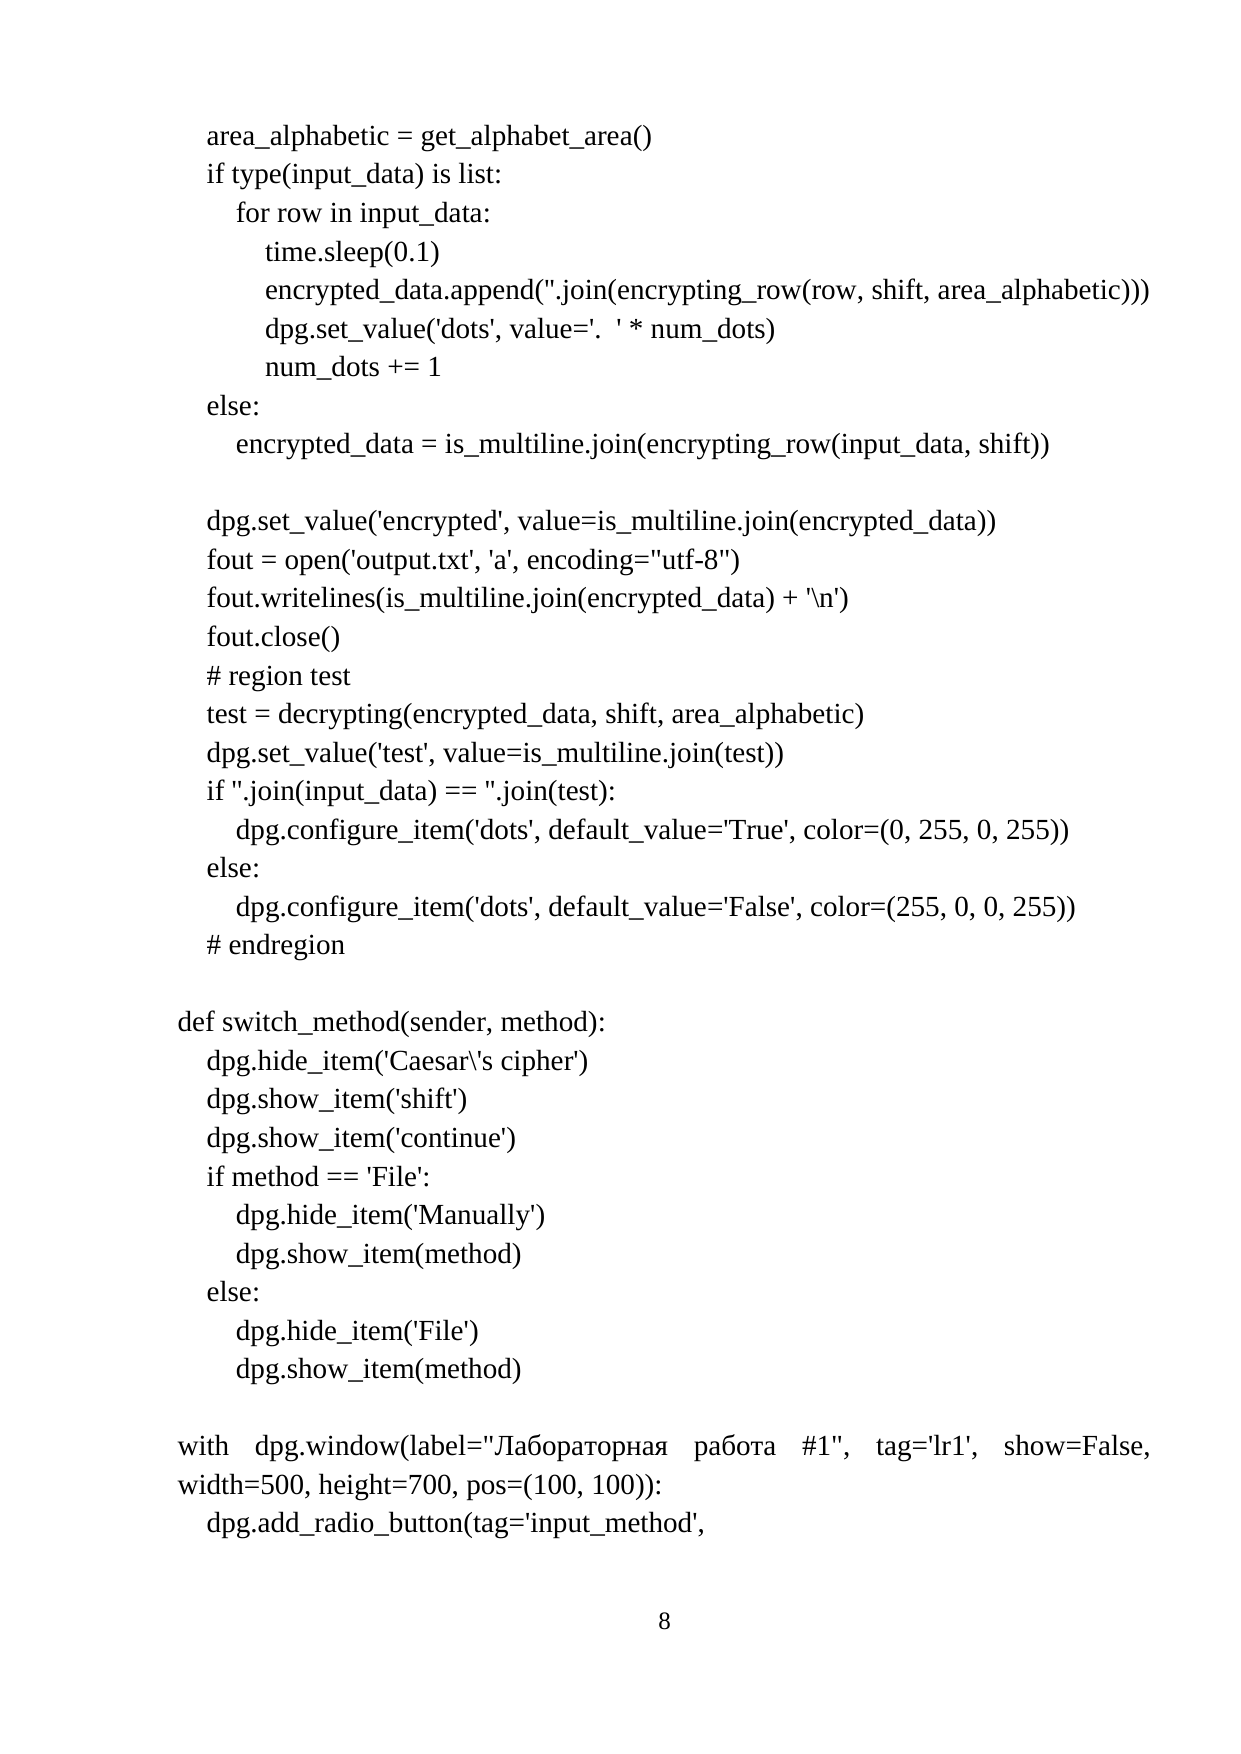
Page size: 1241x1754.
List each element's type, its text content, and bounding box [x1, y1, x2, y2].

text encrypted_data.append(''.join(encrypting_row(row, shift, area_alphabetic))) [177, 272, 1152, 306]
text if ''.join(input_data) == ''.join(test): [177, 773, 1152, 807]
text # region test [177, 658, 1152, 691]
text time.sleep(0.1) [177, 234, 1152, 267]
text dpg.set_value('encrypted', value=is_multiline.join(encrypted_data)) [177, 503, 1152, 537]
text dpg.hide_item('File') [177, 1313, 1152, 1346]
text dpg.hide_item('Manually') [177, 1197, 1152, 1231]
text def switch_method(sender, method): [177, 1004, 1152, 1038]
text fout.writelines(is_multiline.join(encrypted_data) + '\n') [177, 581, 1152, 614]
text fout = open('output.txt', 'a', encoding="utf-8") [177, 542, 1152, 576]
text else: [177, 850, 1152, 884]
text else: [177, 1274, 1152, 1308]
text test = decrypting(encrypted_data, shift, area_alphabetic) [177, 696, 1152, 730]
text dpg.set_value('dots', value='. ' * num_dots) [177, 311, 1152, 344]
text # endregion [177, 927, 1152, 961]
text dpg.configure_item('dots', default_value='False', color=(255, 0, 0, 255)) [177, 889, 1152, 922]
text dpg.hide_item('Caesar\'s cipher') [177, 1043, 1152, 1077]
text for row in input_data: [177, 195, 1152, 229]
text if method == 'File': [177, 1159, 1152, 1192]
text encrypted_data = is_multiline.join(encrypting_row(input_data, shift)) [177, 426, 1152, 460]
text num_dots += 1 [177, 349, 1152, 383]
text dpg.set_value('test', value=is_multiline.join(test)) [177, 735, 1152, 768]
text fout.close() [177, 619, 1152, 653]
text dpg.show_item(method) [177, 1236, 1152, 1269]
text dpg.show_item(method) [177, 1351, 1152, 1385]
text if type(input_data) is list: [177, 157, 1152, 190]
text else: [177, 388, 1152, 421]
text with dpg.window(label="Лабораторная работа #1", tag='lr1', show=False, width=500, height=700, pos=(100, 100)): [177, 1428, 1152, 1501]
text dpg.show_item('shift') [177, 1082, 1152, 1115]
text dpg.show_item('continue') [177, 1120, 1152, 1154]
text area_alphabetic = get_alphabet_area() [177, 118, 1152, 152]
text dpg.add_radio_button(tag='input_method', [177, 1506, 1152, 1539]
text dpg.configure_item('dots', default_value='True', color=(0, 255, 0, 255)) [177, 812, 1152, 845]
